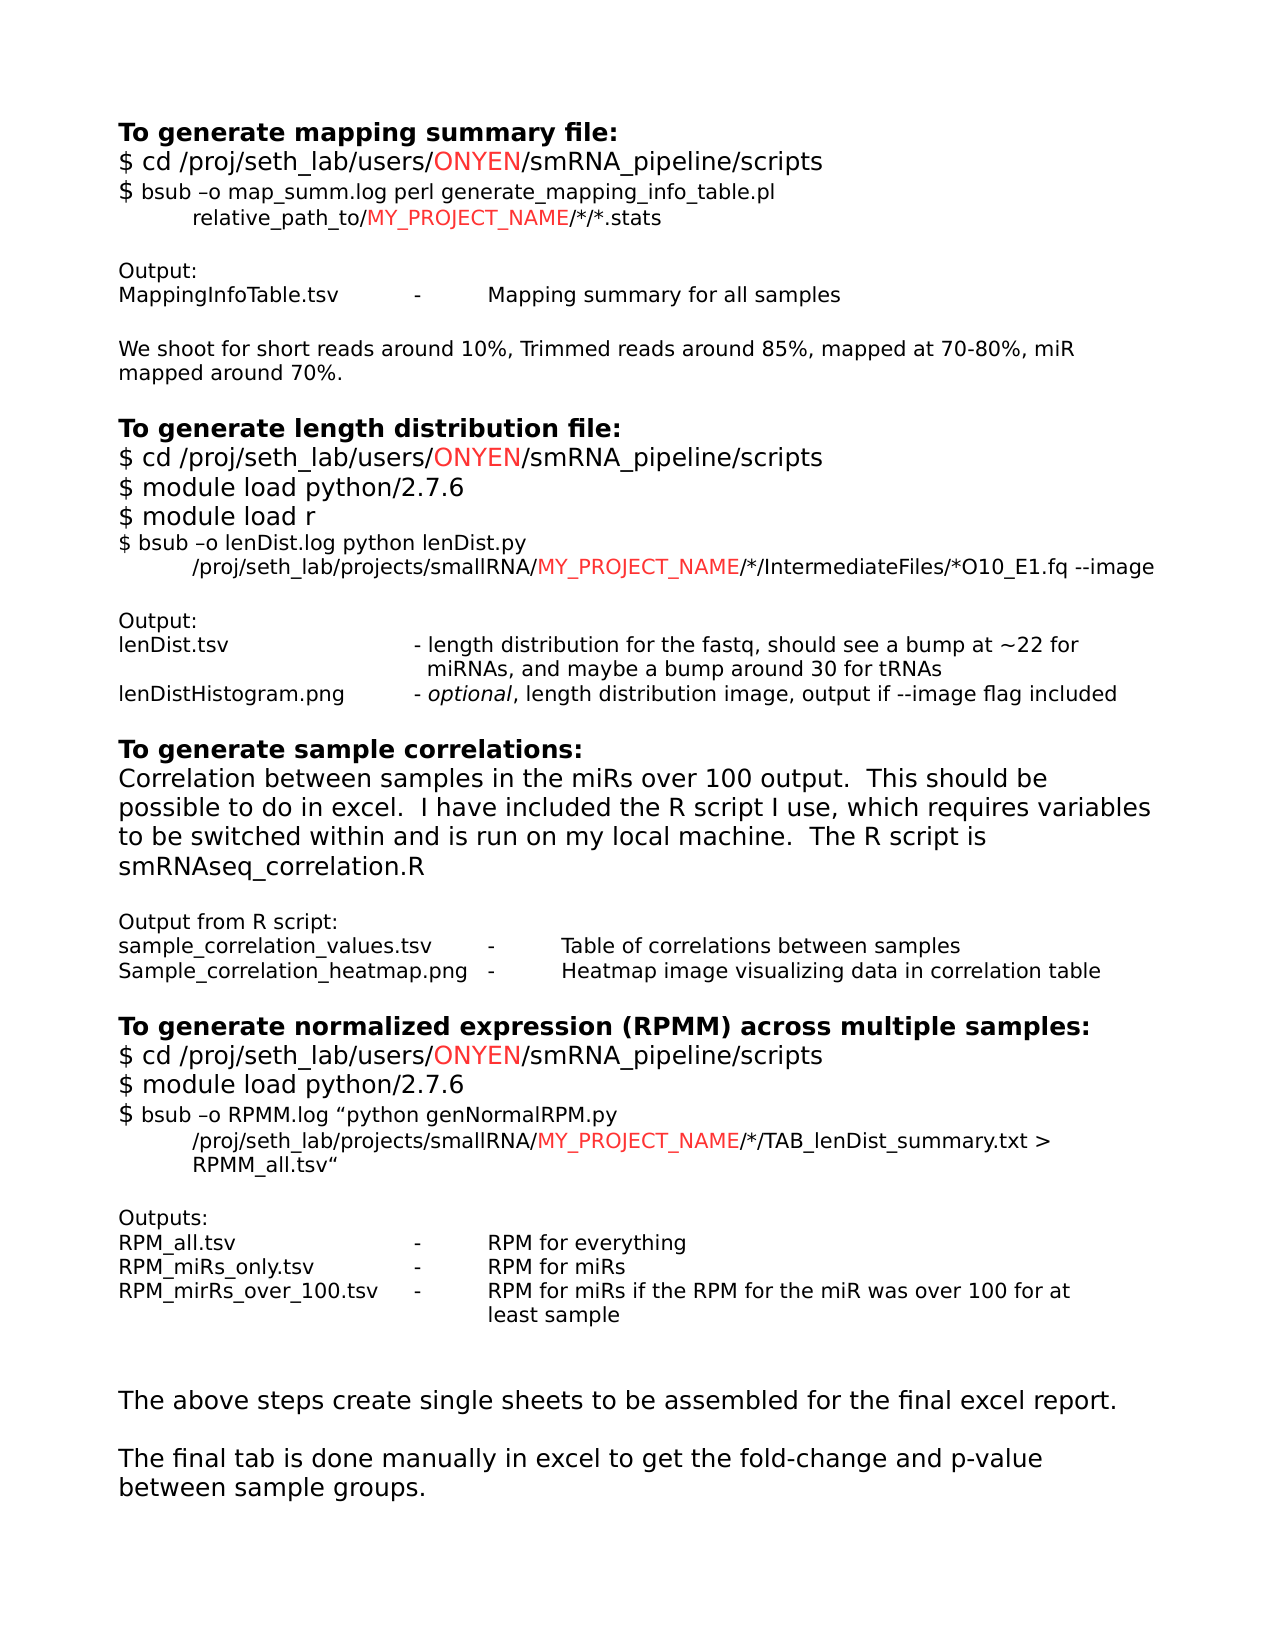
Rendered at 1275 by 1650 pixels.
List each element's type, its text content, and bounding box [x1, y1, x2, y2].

text To generate length distribution file: [118, 414, 1157, 444]
text To generate normalized expression (RPMM) across multiple samples: [118, 1012, 1157, 1041]
text $ cd /proj/seth_lab/users/ONYEN/smRNA_pipeline/scripts [118, 147, 1157, 176]
text Sample_correlation_heatmap.png - Heatmap image visualizing data in correlation table [118, 959, 1157, 983]
text miRNAs, and maybe a bump around 30 for tRNAs [118, 657, 1157, 682]
text Output: [118, 609, 1157, 633]
text $ module load r [118, 502, 1157, 531]
text The final tab is done manually in excel to get the fold-change and p-value between sample groups. [118, 1444, 1157, 1503]
text Correlation between samples in the miRs over 100 output. This should be possible to do in excel. I have included the R script I use, which requires variables to be switched within and is run on my local machine. The R script is smRNAseq_correlation.R [118, 764, 1157, 881]
text RPM_all.tsv - RPM for everything [118, 1231, 1157, 1255]
text $ module load python/2.7.6 [118, 473, 1157, 502]
text The above steps create single sheets to be assembled for the final excel report. [118, 1386, 1157, 1415]
text lenDistHistogram.png - optional, length distribution image, output if --image flag included [118, 682, 1157, 706]
text $ cd /proj/seth_lab/users/ONYEN/smRNA_pipeline/scripts [118, 1041, 1157, 1070]
text $ bsub –o RPMM.log “python genNormalRPM.py /proj/seth_lab/projects/smallRNA/MY_PROJECT_NAME/*/TAB_lenDist_summary.txt > RPMM_all.tsv“ [118, 1099, 1157, 1177]
text Outputs: [118, 1206, 1157, 1231]
text We shoot for short reads around 10%, Trimmed reads around 85%, mapped at 70-80%, miR mapped around 70%. [118, 337, 1157, 385]
text $ bsub –o map_summ.log perl generate_mapping_info_table.pl relative_path_to/MY_PROJECT_NAME/*/*.stats [118, 176, 1157, 230]
text Output from R script: [118, 910, 1157, 934]
text To generate mapping summary file: [118, 118, 1157, 147]
text RPM_mirRs_over_100.tsv - RPM for miRs if the RPM for the miR was over 100 for at [118, 1279, 1157, 1303]
text Output: [118, 259, 1157, 283]
text sample_correlation_values.tsv - Table of correlations between samples [118, 934, 1157, 959]
text MappingInfoTable.tsv - Mapping summary for all samples [118, 283, 1157, 308]
text least sample [118, 1303, 1157, 1328]
text $ cd /proj/seth_lab/users/ONYEN/smRNA_pipeline/scripts [118, 444, 1157, 473]
text $ bsub –o lenDist.log python lenDist.py /proj/seth_lab/projects/smallRNA/MY_PROJECT_NAME/*/IntermediateFiles/*O10_E1.fq --image [118, 531, 1157, 580]
text RPM_miRs_only.tsv - RPM for miRs [118, 1255, 1157, 1279]
text lenDist.tsv - length distribution for the fastq, should see a bump at ~22 for [118, 633, 1157, 657]
text To generate sample correlations: [118, 735, 1157, 764]
text $ module load python/2.7.6 [118, 1070, 1157, 1099]
